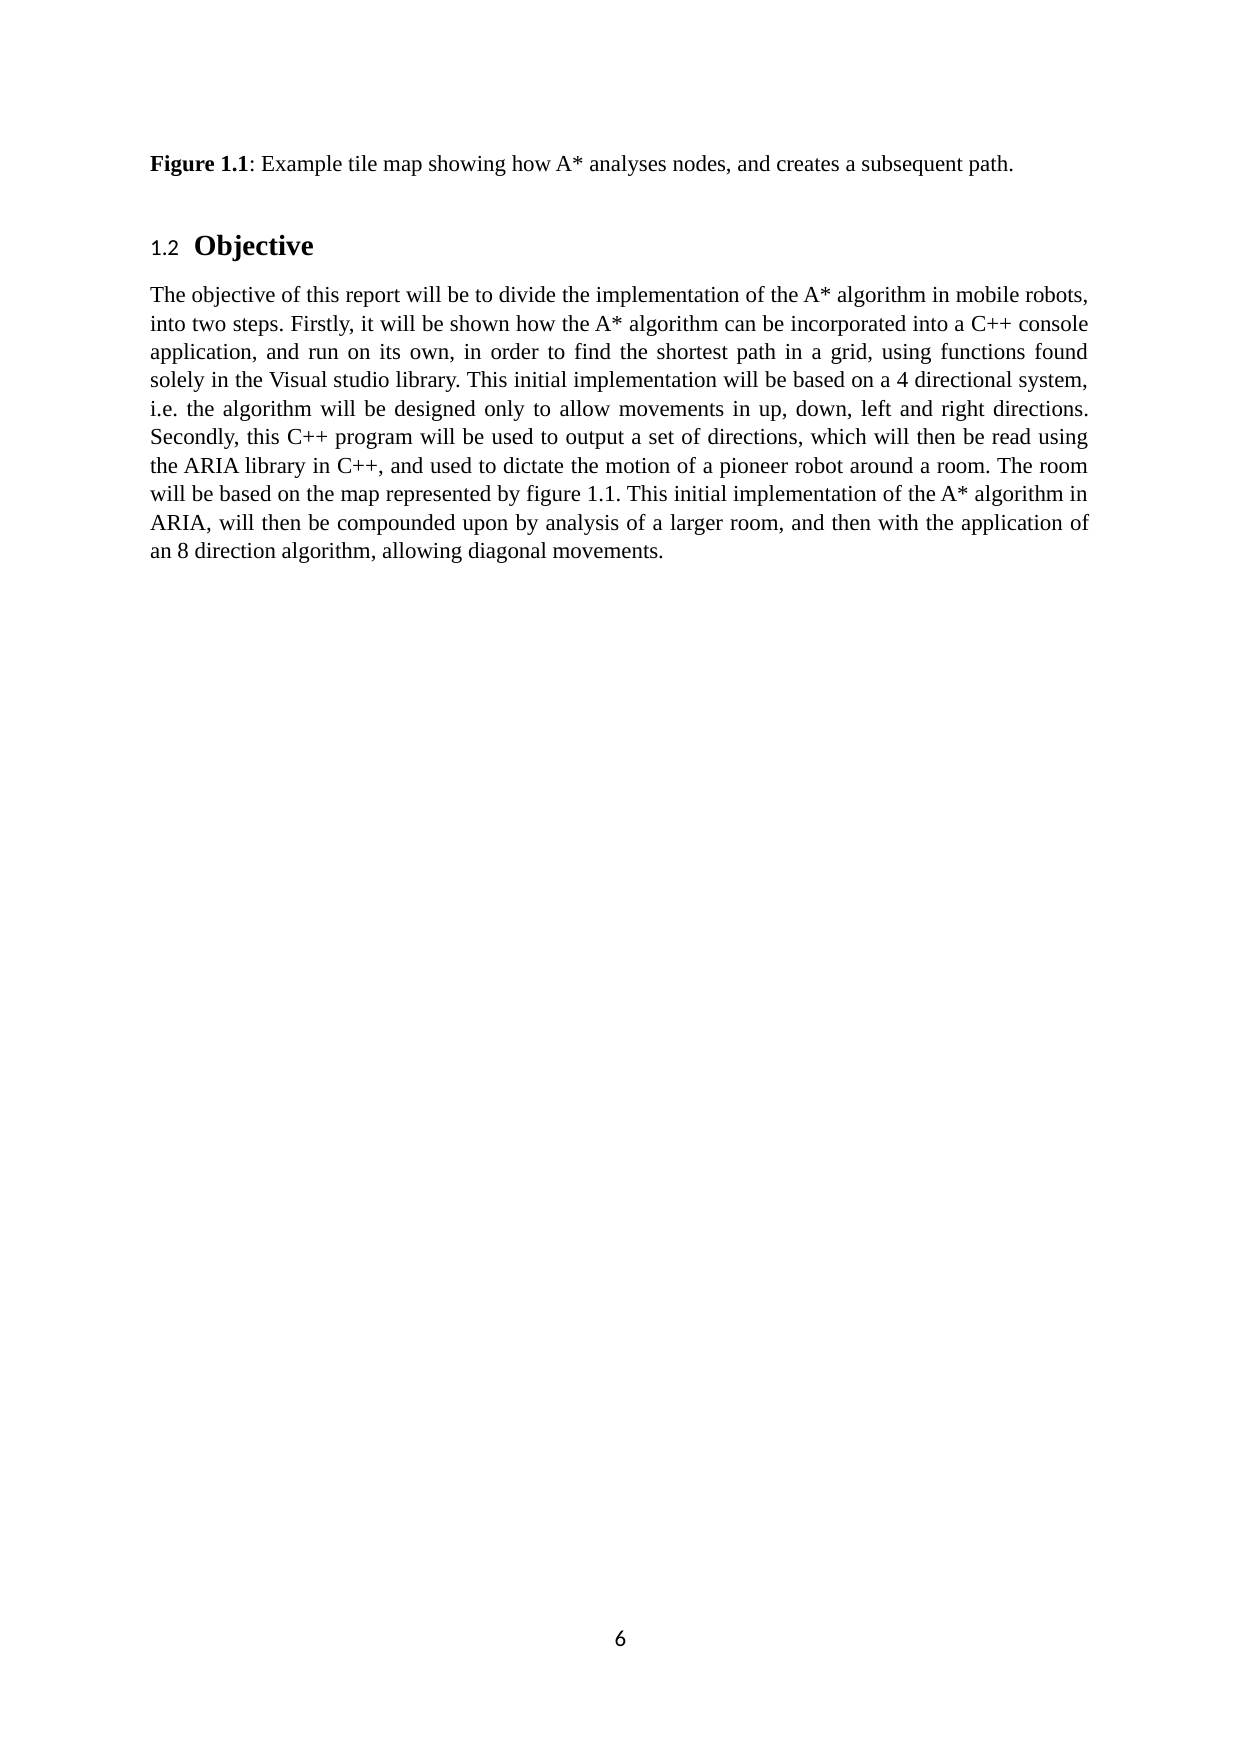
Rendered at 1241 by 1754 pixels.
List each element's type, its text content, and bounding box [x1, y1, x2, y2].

text Figure 1.1: Example tile map showing how A* analyses nodes, and creates a subsequent path. [150, 150, 1090, 176]
text The objective of this report will be to divide the implementation of the A* algorithm in mobile robots, into two steps. Firstly, it will be shown how the A* algorithm can be incorporated into a C++ console application, and run on its own, in order to find the shortest path in a grid, using functions found solely in the Visual studio library. This initial implementation will be based on a 4 directional system, i.e. the algorithm will be designed only to allow movements in up, down, left and right directions. Secondly, this C++ program will be used to output a set of directions, which will then be read using the ARIA library in C++, and used to dictate the motion of a pioneer robot around a room. The room will be based on the map represented by figure 1.1. This initial implementation of the A* algorithm in ARIA, will then be compounded upon by analysis of a larger room, and then with the application of an 8 direction algorithm, allowing diagonal movements. [150, 281, 1090, 563]
list Objective [150, 228, 1090, 262]
